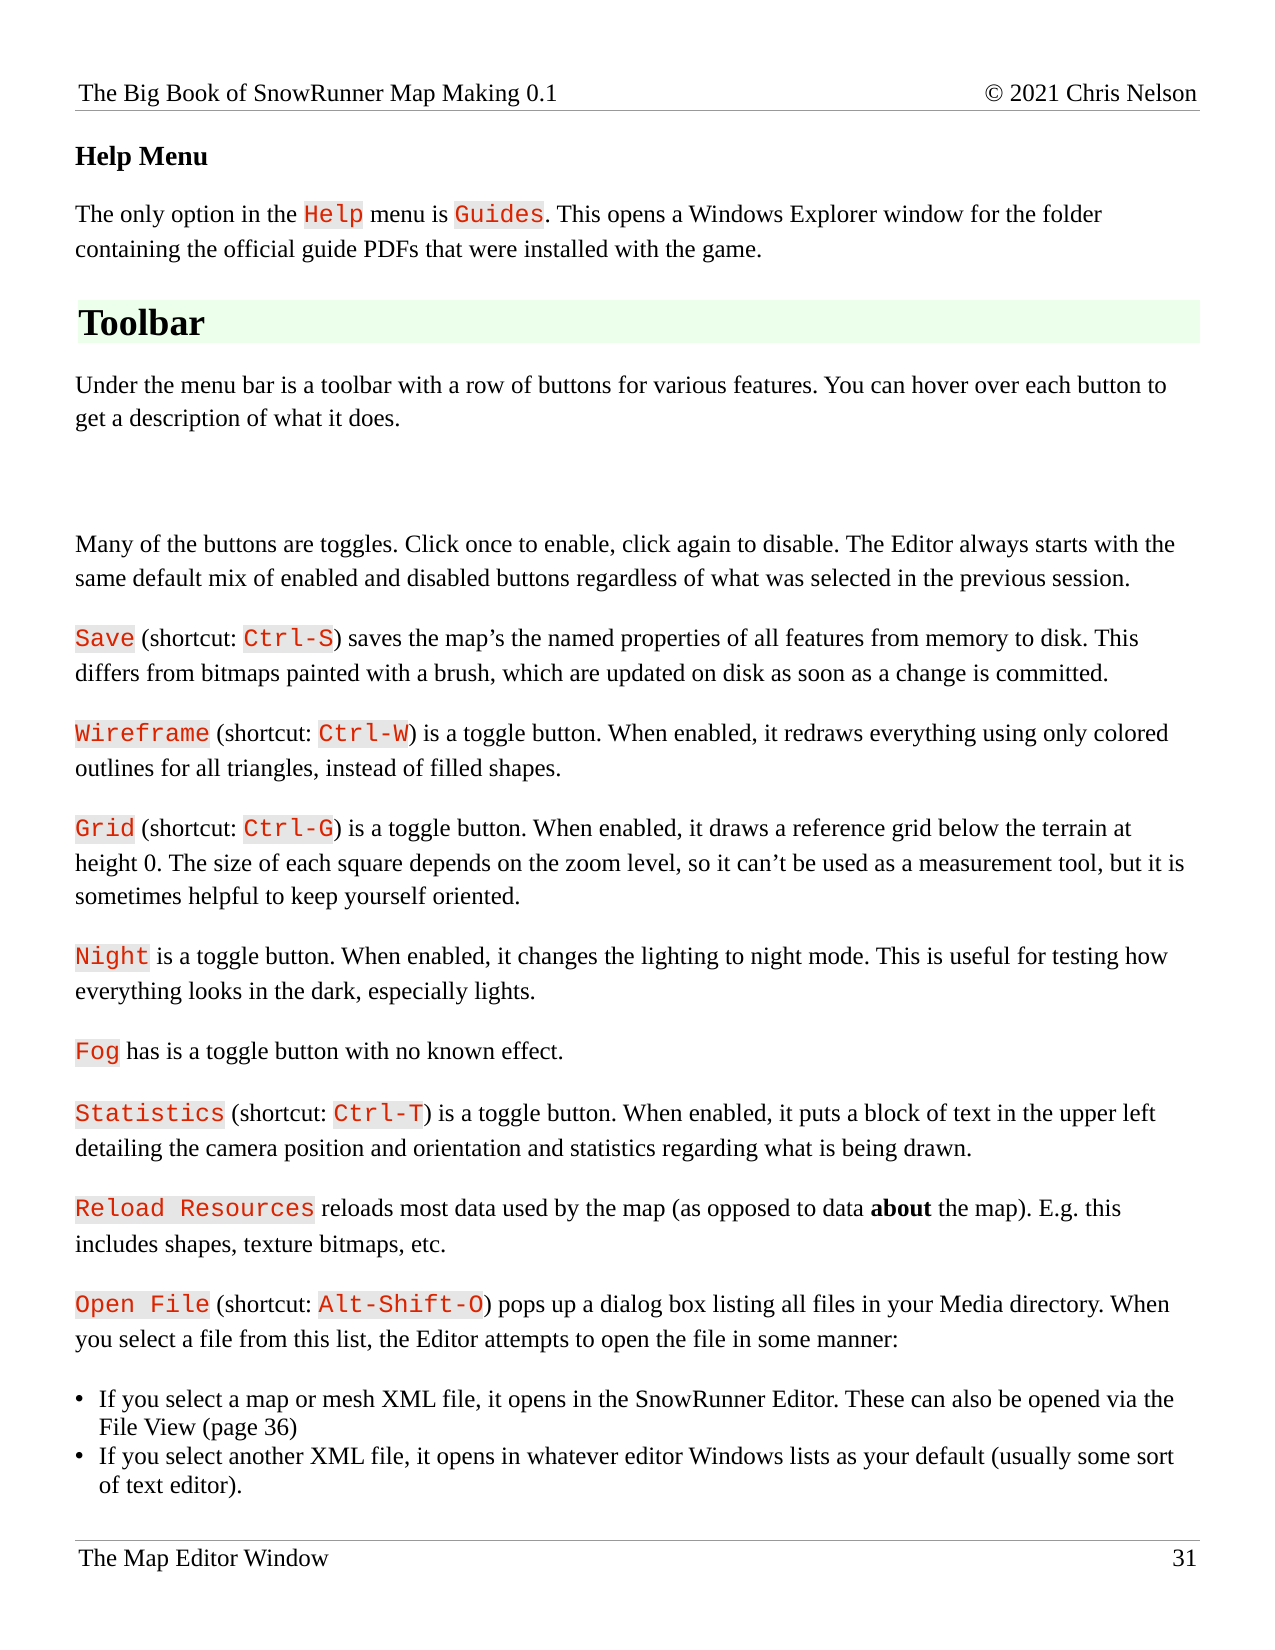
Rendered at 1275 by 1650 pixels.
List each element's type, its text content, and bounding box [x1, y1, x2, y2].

text Reload Resources reloads most data used by the map (as opposed to data about the map). E.g. this includes shapes, texture bitmaps, etc. [75, 1193, 1200, 1257]
text Wireframe (shortcut: Ctrl-W) is a toggle button. When enabled, it redraws everything using only colored outlines for all triangles, instead of filled shapes. [75, 718, 1200, 782]
text Night is a toggle button. When enabled, it changes the lighting to night mode. This is useful for testing how everything looks in the dark, especially lights. [75, 941, 1200, 1005]
text Fog has is a toggle button with no known effect. [75, 1036, 1200, 1067]
text Save (shortcut: Ctrl-S) saves the map’s the named properties of all features from memory to disk. This differs from bitmaps painted with a brush, which are updated on disk as soon as a change is committed. [75, 623, 1200, 686]
text Open File (shortcut: Alt-Shift-O) pops up a dialog box listing all files in your Media directory. When you select a file from this list, the Editor attempts to open the file in some manner: [75, 1289, 1200, 1352]
text Under the menu bar is a toolbar with a row of buttons for various features. You can hover over each button to get a description of what it does. [75, 371, 1200, 432]
subtitle Toolbar [78, 300, 1200, 343]
text The only option in the Help menu is Guides. This opens a Windows Explorer window for the folder containing the official guide PDFs that were installed with the game. [75, 199, 1200, 263]
text Grid (shortcut: Ctrl-G) is a toggle button. When enabled, it draws a reference grid below the terrain at height 0. The size of each square depends on the zoom level, so it can’t be used as a measurement tool, but it is sometimes helpful to keep yourself oriented. [75, 813, 1200, 910]
subtitle Help Menu [75, 140, 1200, 172]
list If you select a map or mesh XML file, it opens in the SnowRunner Editor. These can also be opened via the File View (page 36) [75, 1384, 1200, 1441]
text Many of the buttons are toggles. Click once to enable, click again to disable. The Editor always starts with the same default mix of enabled and disabled buttons regardless of what was selected in the previous session. [75, 529, 1200, 591]
list If you select another XML file, it opens in whatever editor Windows lists as your default (usually some sort of text editor). [75, 1441, 1200, 1499]
text Statistics (shortcut: Ctrl-T) is a toggle button. When enabled, it puts a block of text in the upper left detailing the camera position and orientation and statistics regarding what is being drawn. [75, 1098, 1200, 1162]
